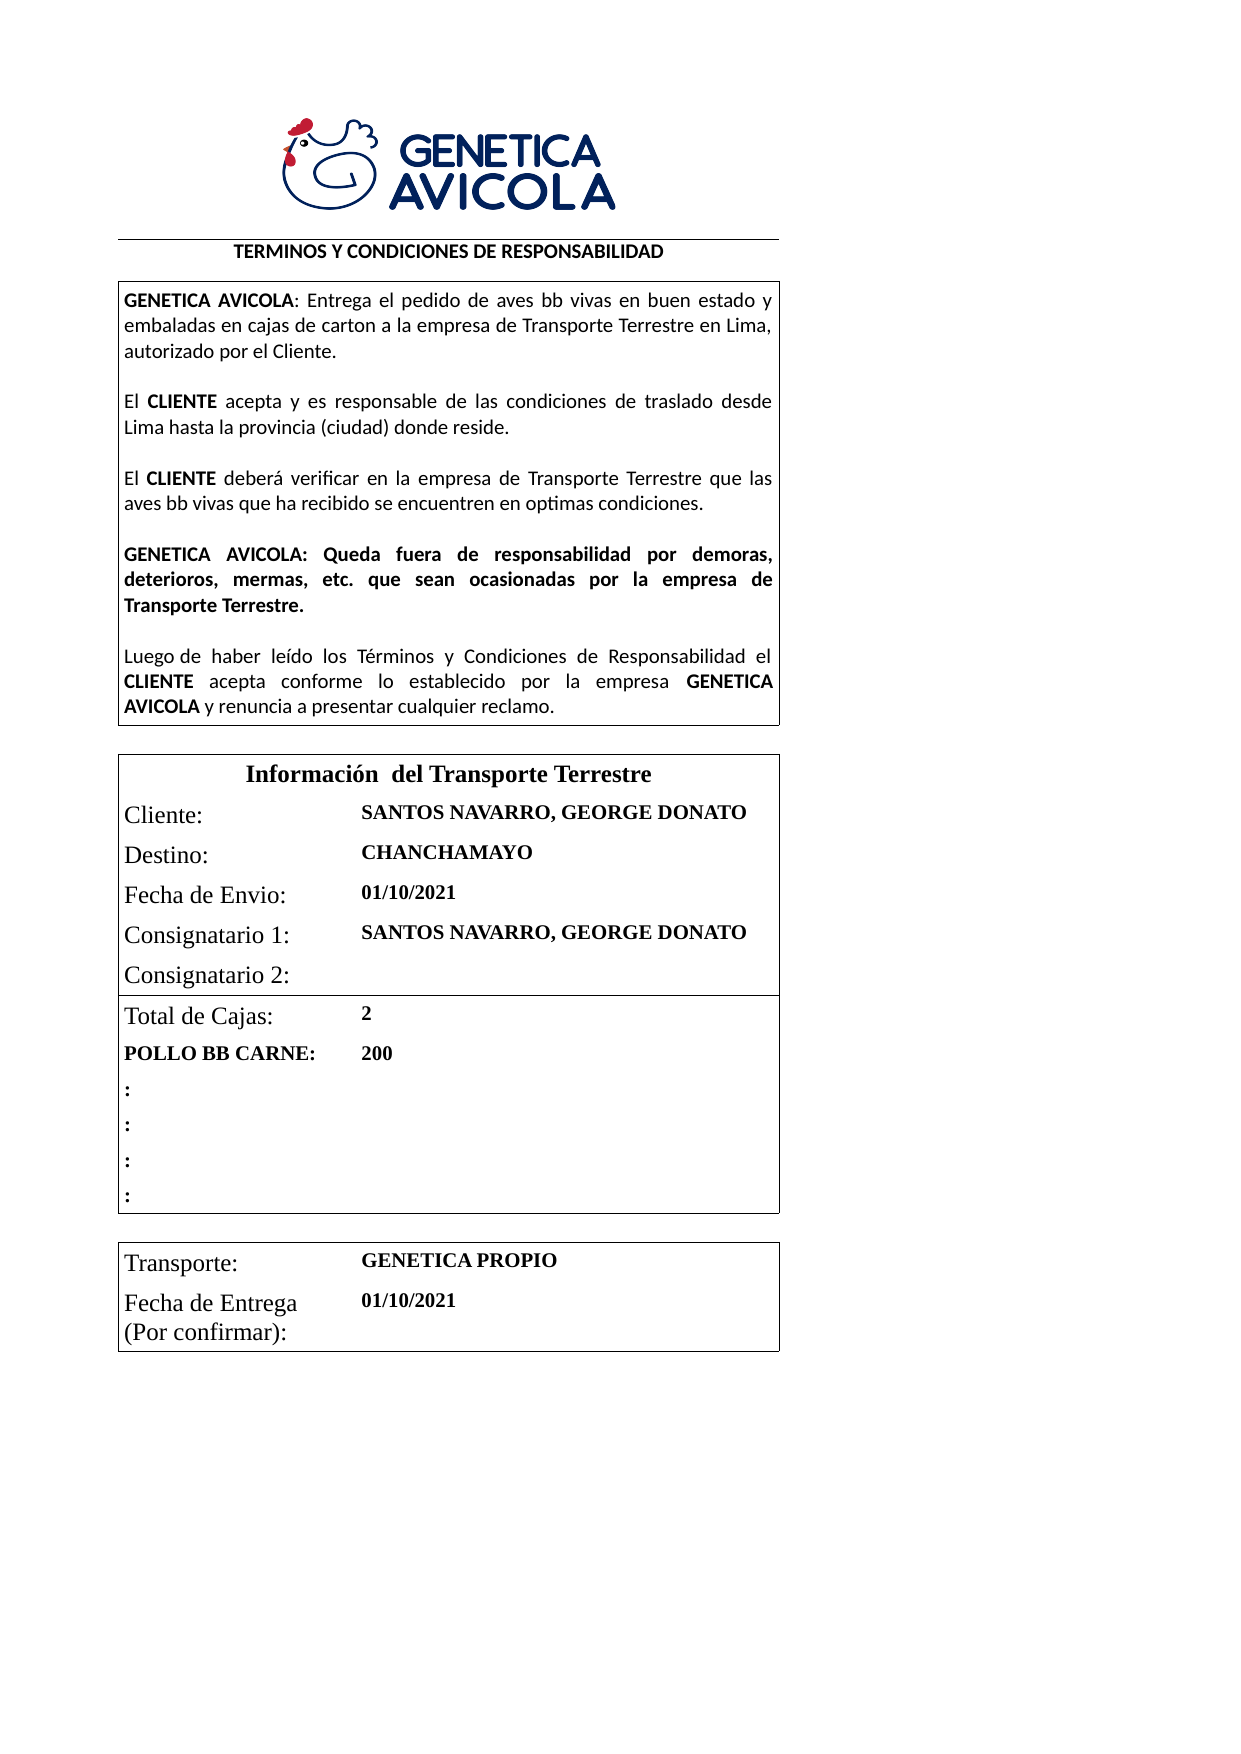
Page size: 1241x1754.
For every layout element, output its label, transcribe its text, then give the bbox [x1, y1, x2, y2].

table_cell 01/10/2021 [356, 1282, 779, 1351]
table_cell [356, 1106, 779, 1142]
table_cell GENETICA PROPIO [356, 1243, 779, 1282]
table_cell : [119, 1071, 356, 1106]
table_cell CHANCHAMAYO [356, 834, 779, 874]
table_cell [356, 955, 779, 995]
table_cell GENETICA AVICOLA: Entrega el pedido de aves bb vivas en buen estado y embaladas en cajas de carton a la empresa de Transporte Terrestre en Lima, autorizado por el Cliente. El CLIENTE acepta y es responsable de las condiciones de traslado desde Lima hasta la provincia (ciudad) donde reside. El CLIENTE deberá verificar en la empresa de Transporte Terrestre que las aves bb vivas que ha recibido se encuentren en optimas condiciones. GENETICA AVICOLA: Queda fuera de responsabilidad por demoras, deterioros, mermas, etc. que sean ocasionadas por la empresa de Transporte Terrestre. Luego de haber leído los Términos y Condiciones de Responsabilidad el CLIENTE acepta conforme lo establecido por la empresa GENETICA AVICOLA y renuncia a presentar cualquier reclamo. [119, 282, 779, 725]
table_cell 2 [356, 996, 779, 1035]
table_cell SANTOS NAVARRO, GEORGE DONATO [356, 794, 779, 834]
table_cell Fecha de Envio: [119, 874, 356, 914]
table_cell Total de Cajas: [119, 996, 356, 1035]
table_cell [356, 1214, 779, 1242]
table_cell Consignatario 1: [119, 915, 356, 955]
table_cell Consignatario 2: [119, 955, 356, 995]
picture [282, 118, 616, 210]
table_cell Transporte: [119, 1243, 356, 1282]
table_header TERMINOS Y CONDICIONES DE RESPONSABILIDAD [118, 240, 779, 281]
table_cell : [119, 1178, 356, 1213]
table_cell SANTOS NAVARRO, GEORGE DONATO [356, 915, 779, 955]
table_cell 01/10/2021 [356, 874, 779, 914]
table_cell : [119, 1142, 356, 1177]
table_cell : [119, 1106, 356, 1142]
table_cell [356, 1142, 779, 1177]
table_cell Destino: [119, 834, 356, 874]
table_cell Cliente: [119, 794, 356, 834]
table_header Información del Transporte Terrestre [119, 755, 779, 794]
table_cell [118, 1214, 356, 1242]
table_cell [356, 1071, 779, 1106]
table_cell Fecha de Entrega (Por confirmar): [119, 1282, 356, 1351]
table_cell POLLO BB CARNE: [119, 1035, 356, 1071]
table_cell 200 [356, 1035, 779, 1071]
table_cell [356, 1178, 779, 1213]
